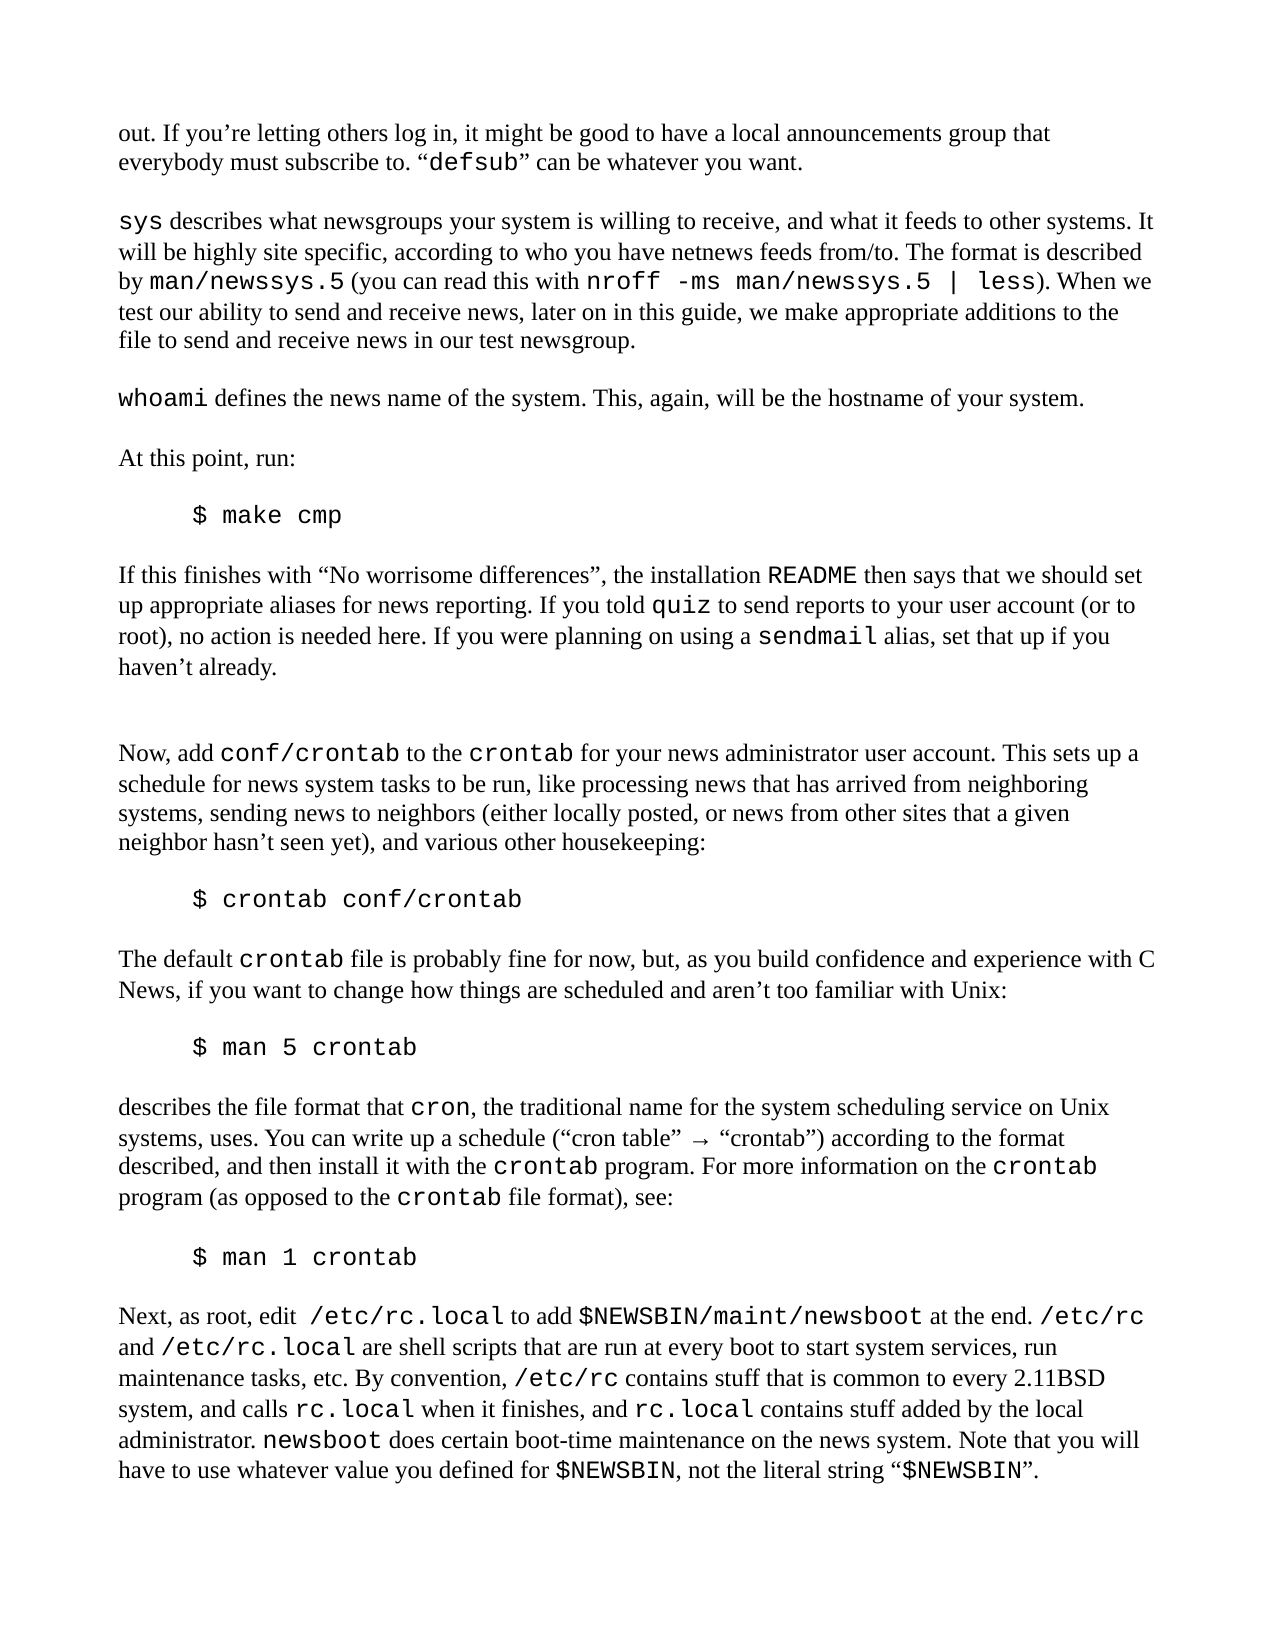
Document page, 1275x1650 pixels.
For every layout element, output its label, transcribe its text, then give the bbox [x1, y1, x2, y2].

text $ man 1 crontab [118, 1242, 1157, 1273]
text $ make cmp [118, 500, 1157, 531]
text describes the file format that cron, the traditional name for the system scheduling service on Unix systems, uses. You can write up a schedule (“cron table” → “crontab”) according to the format described, and then install it with the crontab program. For more information on the crontab program (as opposed to the crontab file format), see: [118, 1092, 1157, 1213]
text If this finishes with “No worrisome differences”, the installation README then says that we should set up appropriate aliases for news reporting. If you told quiz to send reports to your user account (or to root), no action is needed here. If you were planning on using a sendmail alias, set that up if you haven’t already. [118, 560, 1157, 681]
text $ crontab conf/crontab [118, 884, 1157, 915]
text At this point, run: [118, 443, 1157, 471]
text The default crontab file is probably fine for now, but, as you build confidence and experience with C News, if you want to change how things are scheduled and aren’t too familiar with Unix: [118, 944, 1157, 1003]
text out. If you’re letting others log in, it might be good to have a local announcements group that everybody must subscribe to. “defsub” can be whatever you want. [118, 118, 1157, 178]
text $ man 5 crontab [118, 1032, 1157, 1063]
text whoami defines the news name of the system. This, again, will be the hostname of your system. [118, 383, 1157, 414]
text sys describes what newsgroups your system is willing to receive, and what it feeds to other systems. It will be highly site specific, according to who you have netnews feeds from/to. The format is described by man/newssys.5 (you can read this with nroff -ms man/newssys.5 | less). When we test our ability to send and receive news, later on in this guide, we make appropriate additions to the file to send and receive news in our test newsgroup. [118, 206, 1157, 354]
text Now, add conf/crontab to the crontab for your news administrator user account. This sets up a schedule for news system tasks to be run, like processing news that has arrived from neighboring systems, sending news to neighbors (either locally posted, or news from other sites that a given neighbor hasn’t seen yet), and various other housekeeping: [118, 738, 1157, 856]
text Next, as root, edit /etc/rc.local to add $NEWSBIN/maint/newsboot at the end. /etc/rc and /etc/rc.local are shell scripts that are run at every boot to start system services, run maintenance tasks, etc. By convention, /etc/rc contains stuff that is common to every 2.11BSD system, and calls rc.local when it finishes, and rc.local contains stuff added by the local administrator. newsboot does certain boot-time maintenance on the news system. Note that you will have to use whatever value you defined for $NEWSBIN, not the literal string “$NEWSBIN”. [118, 1301, 1157, 1486]
